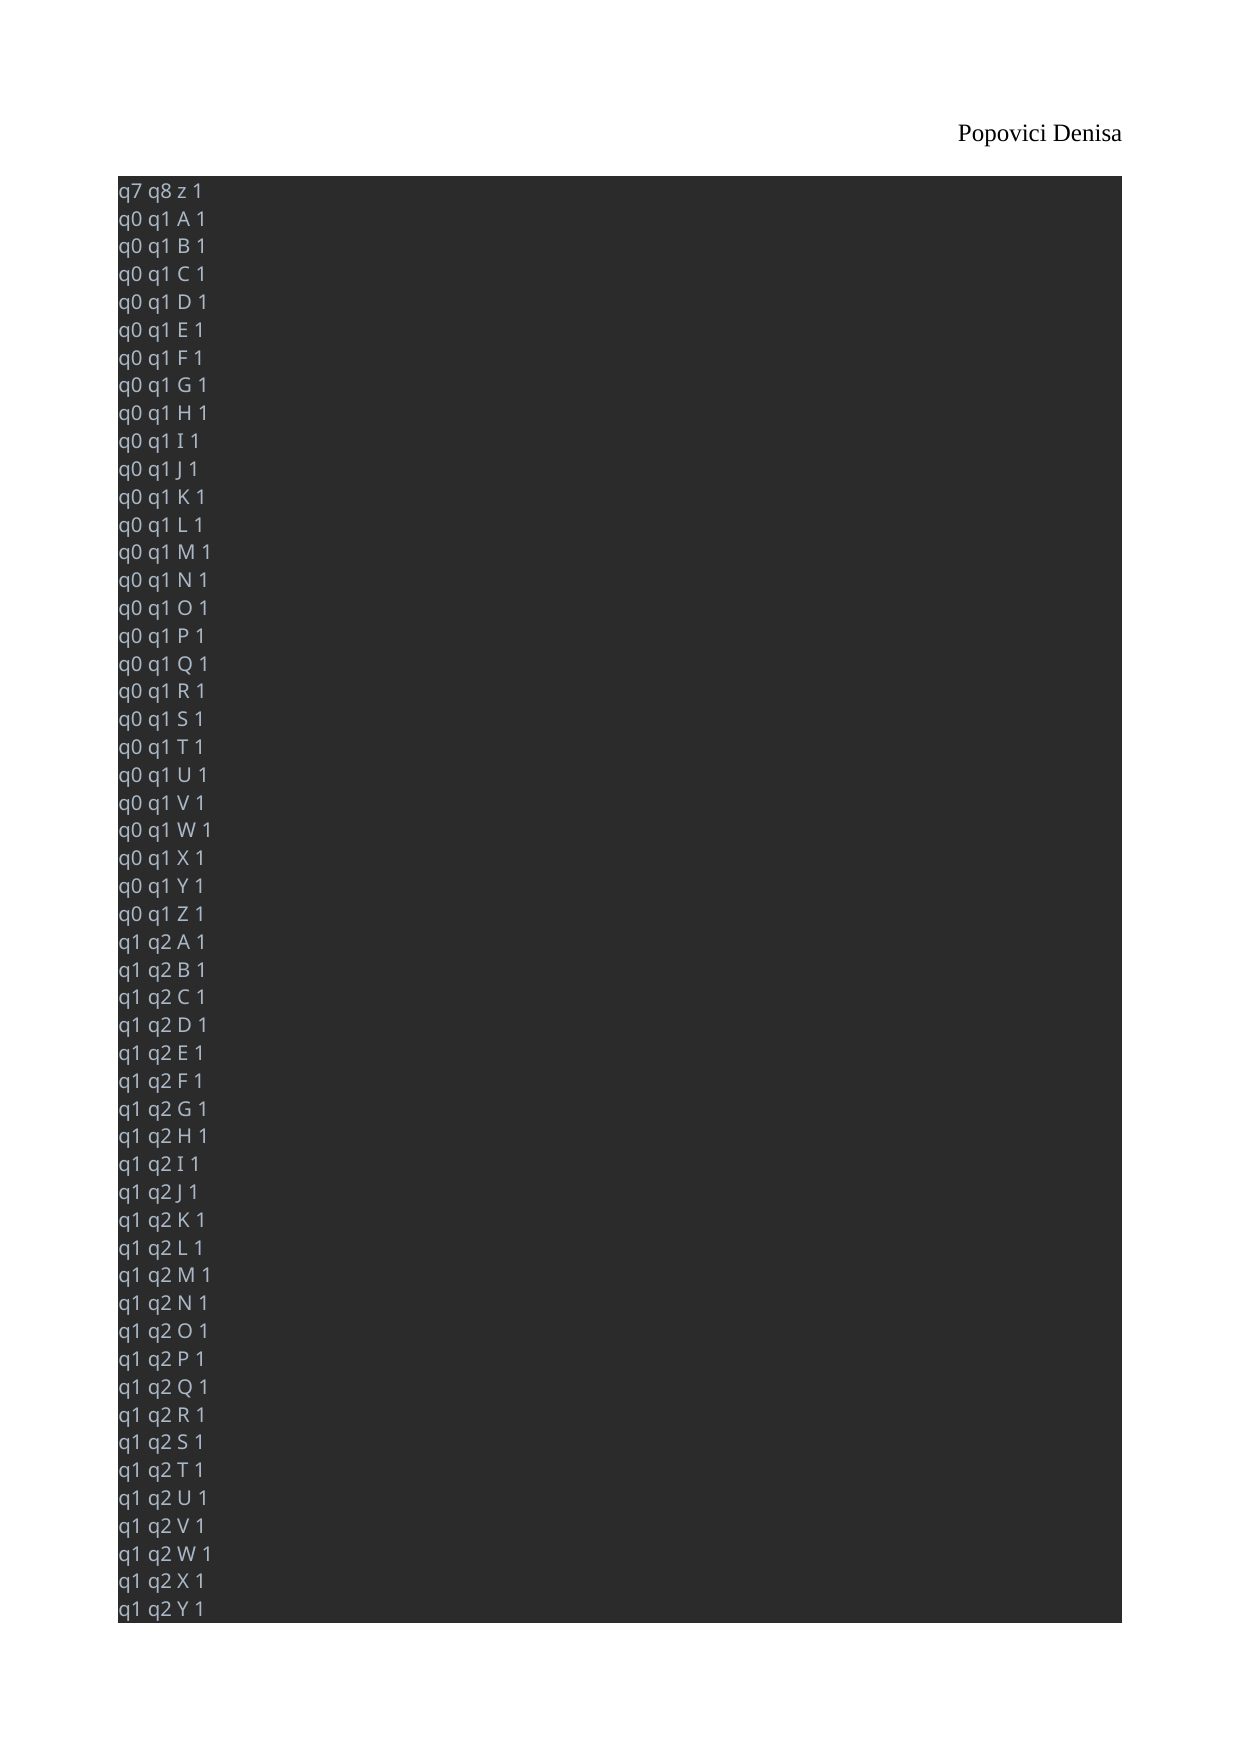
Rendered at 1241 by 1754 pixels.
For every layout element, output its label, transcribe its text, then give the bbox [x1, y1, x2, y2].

text q0 q1 C 1 [118, 260, 1122, 288]
text q0 q1 Q 1 [118, 649, 1122, 677]
text q0 q1 T 1 [118, 733, 1122, 760]
text q7 q8 z 1 [118, 176, 1122, 204]
text q1 q2 B 1 [118, 955, 1122, 983]
text q0 q1 U 1 [118, 760, 1122, 788]
text q0 q1 F 1 [118, 343, 1122, 371]
text q0 q1 D 1 [118, 288, 1122, 315]
text q1 q2 A 1 [118, 927, 1122, 955]
text q1 q2 L 1 [118, 1233, 1122, 1261]
text q0 q1 S 1 [118, 705, 1122, 733]
text q0 q1 V 1 [118, 788, 1122, 816]
text q1 q2 D 1 [118, 1011, 1122, 1038]
text q1 q2 O 1 [118, 1317, 1122, 1344]
text q1 q2 V 1 [118, 1511, 1122, 1539]
text q1 q2 H 1 [118, 1122, 1122, 1150]
text q0 q1 E 1 [118, 315, 1122, 343]
text q0 q1 M 1 [118, 538, 1122, 566]
text q0 q1 R 1 [118, 677, 1122, 705]
text q1 q2 J 1 [118, 1178, 1122, 1205]
text q1 q2 F 1 [118, 1066, 1122, 1094]
text q0 q1 G 1 [118, 371, 1122, 399]
text q1 q2 C 1 [118, 983, 1122, 1011]
text q0 q1 Z 1 [118, 899, 1122, 927]
text q0 q1 J 1 [118, 454, 1122, 482]
text q1 q2 R 1 [118, 1400, 1122, 1428]
text q1 q2 I 1 [118, 1150, 1122, 1178]
text q0 q1 L 1 [118, 510, 1122, 538]
text q1 q2 P 1 [118, 1344, 1122, 1372]
text q1 q2 Q 1 [118, 1372, 1122, 1400]
text q0 q1 X 1 [118, 844, 1122, 872]
text q0 q1 I 1 [118, 427, 1122, 454]
text q0 q1 P 1 [118, 621, 1122, 649]
text q0 q1 O 1 [118, 593, 1122, 621]
text q0 q1 Y 1 [118, 872, 1122, 899]
text q1 q2 S 1 [118, 1428, 1122, 1456]
text q1 q2 K 1 [118, 1205, 1122, 1233]
text q0 q1 W 1 [118, 816, 1122, 844]
text q1 q2 Y 1 [118, 1595, 1122, 1623]
text q0 q1 K 1 [118, 482, 1122, 510]
text q1 q2 M 1 [118, 1261, 1122, 1289]
text q0 q1 A 1 [118, 204, 1122, 232]
text q1 q2 N 1 [118, 1289, 1122, 1317]
text q1 q2 G 1 [118, 1094, 1122, 1122]
text q0 q1 N 1 [118, 566, 1122, 593]
text q1 q2 E 1 [118, 1038, 1122, 1066]
text q1 q2 T 1 [118, 1456, 1122, 1483]
text q1 q2 U 1 [118, 1483, 1122, 1511]
text q0 q1 B 1 [118, 232, 1122, 260]
text q0 q1 H 1 [118, 399, 1122, 427]
text q1 q2 X 1 [118, 1567, 1122, 1595]
text q1 q2 W 1 [118, 1539, 1122, 1567]
